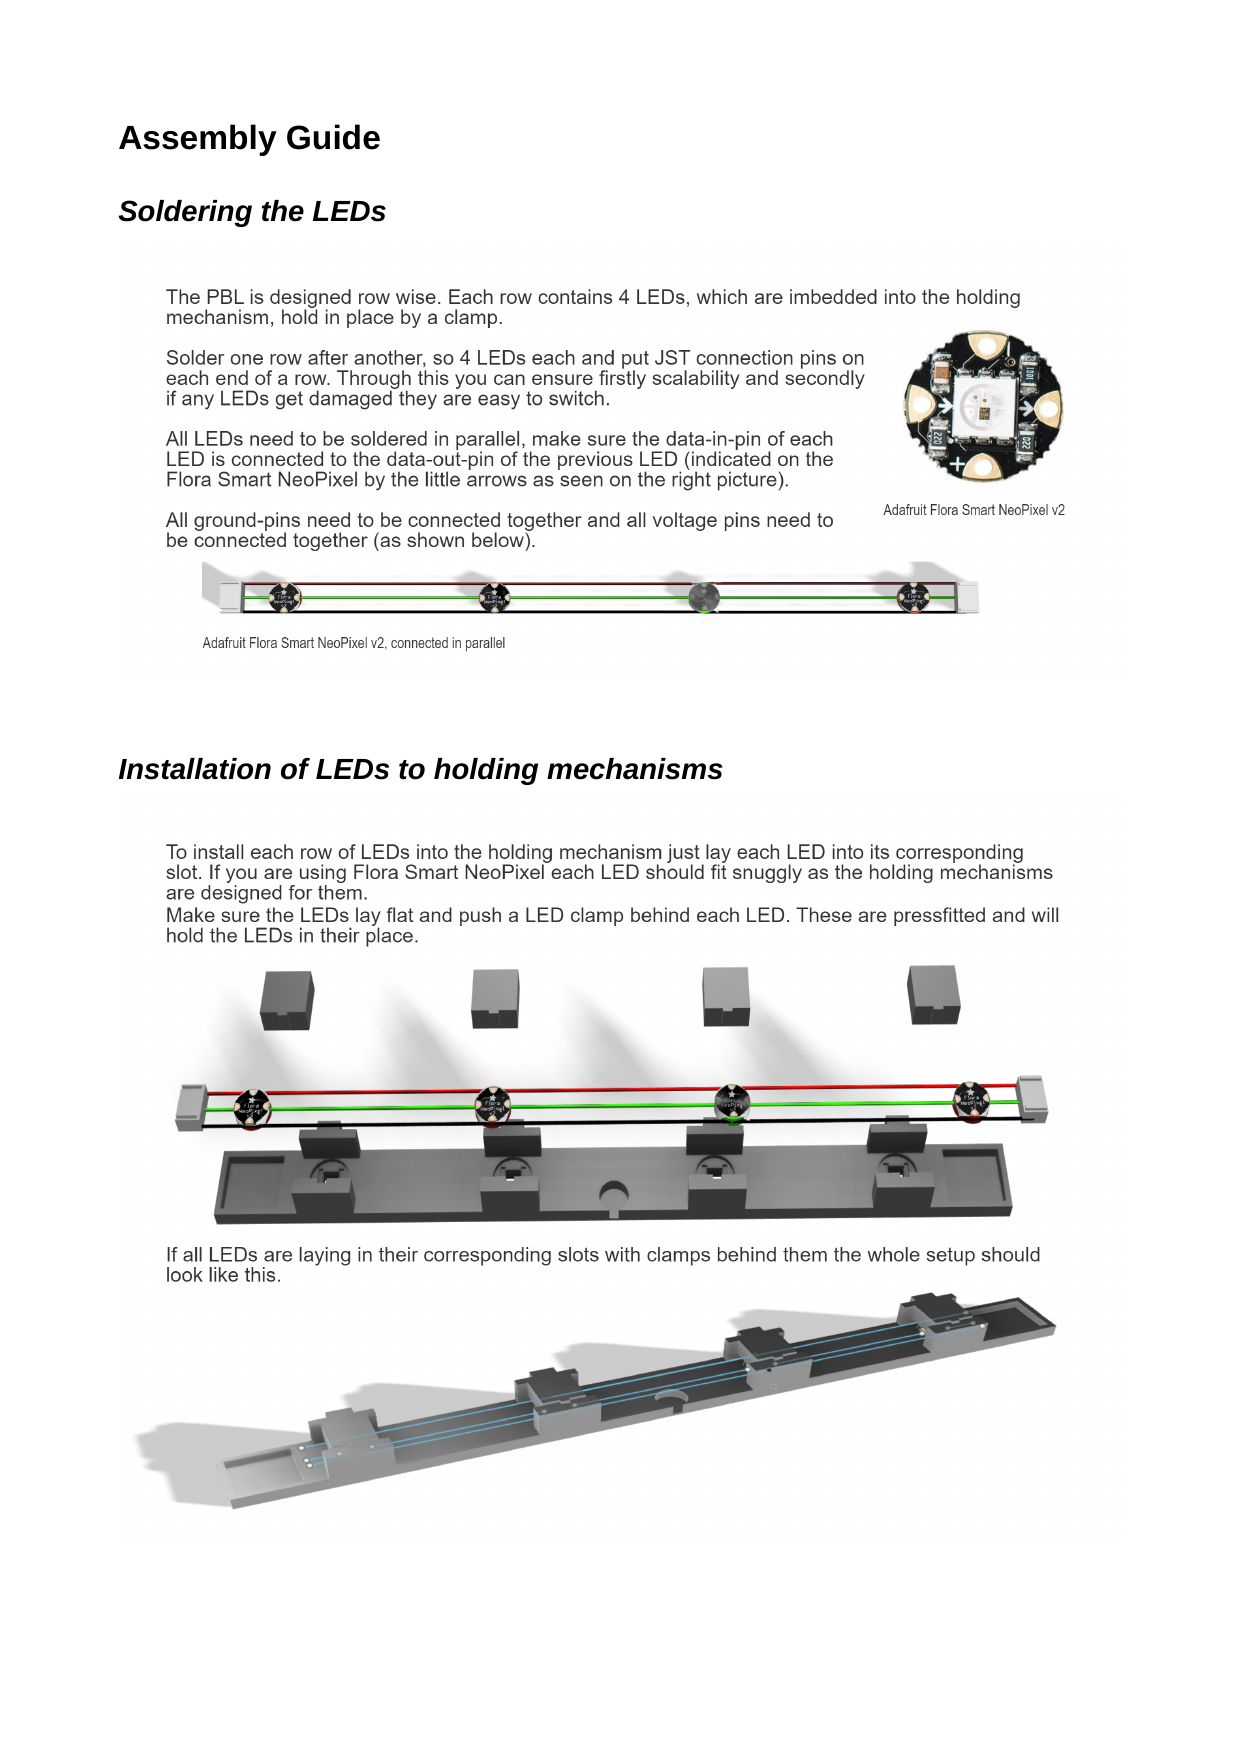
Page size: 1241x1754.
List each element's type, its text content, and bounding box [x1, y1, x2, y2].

subtitle Soldering the LEDs [118, 194, 1122, 228]
picture [118, 240, 1123, 686]
subtitle Assembly Guide [118, 118, 1122, 157]
picture [118, 795, 1123, 1539]
subtitle Installation of LEDs to holding mechanisms [118, 752, 1122, 785]
